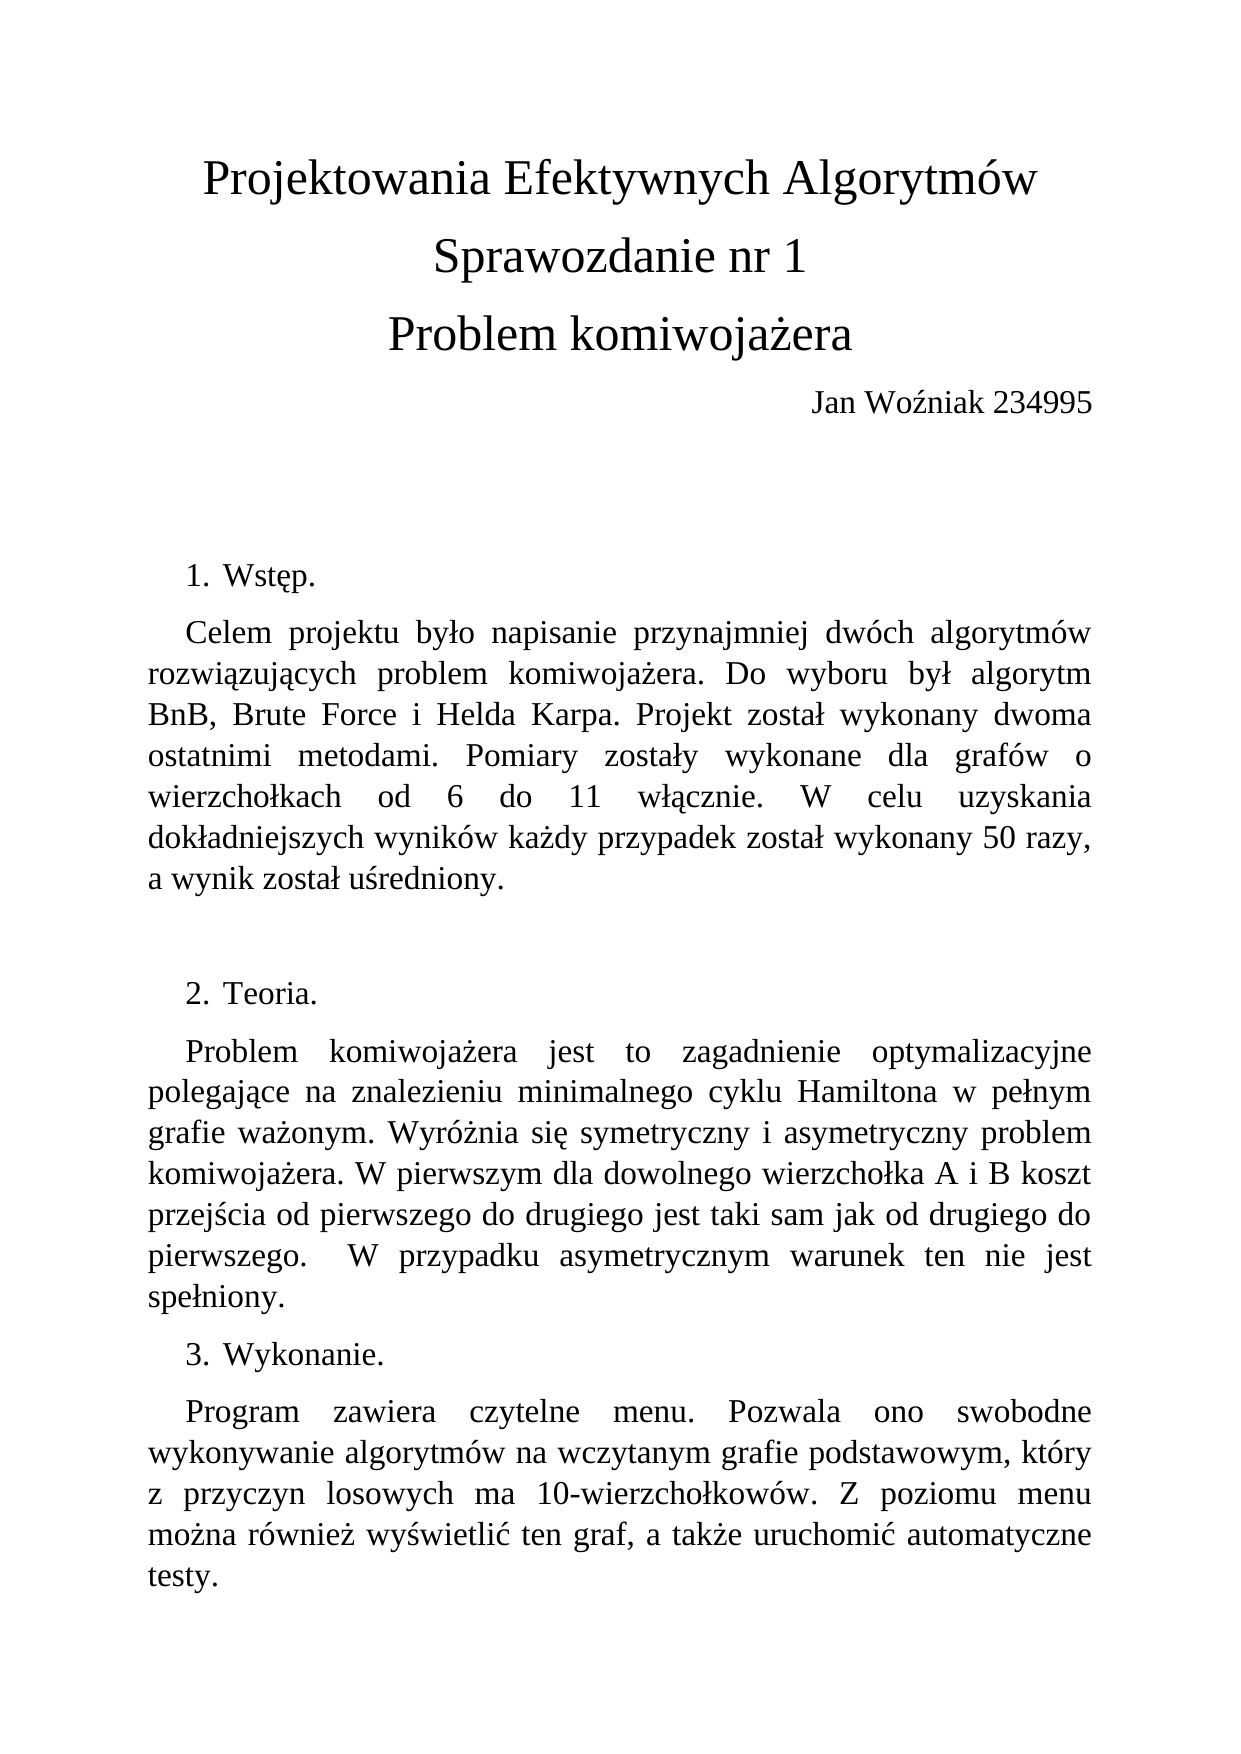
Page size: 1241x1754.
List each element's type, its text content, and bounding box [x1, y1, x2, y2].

text Sprawozdanie nr 1 [148, 226, 1093, 283]
text Jan Woźniak 234995 [148, 382, 1093, 420]
text Problem komiwojażera jest to zagadnienie optymalizacyjne polegające na znalezieniu minimalnego cyklu Hamiltona w pełnym grafie ważonym. Wyróżnia się symetryczny i asymetryczny problem komiwojażera. W pierwszym dla dowolnego wierzchołka A i B koszt przejścia od pierwszego do drugiego jest taki sam jak od drugiego do pierwszego. W przypadku asymetrycznym warunek ten nie jest spełniony. [148, 1031, 1093, 1315]
text Celem projektu było napisanie przynajmniej dwóch algorytmów rozwiązujących problem komiwojażera. Do wyboru był algorytm BnB, Brute Force i Helda Karpa. Projekt został wykonany dwoma ostatnimi metodami. Pomiary zostały wykonane dla grafów o wierzchołkach od 6 do 11 włącznie. W celu uzyskania dokładniejszych wyników każdy przypadek został wykonany 50 razy, a wynik został uśredniony. [148, 612, 1093, 896]
text Program zawiera czytelne menu. Pozwala ono swobodne wykonywanie algorytmów na wczytanym grafie podstawowym, który z przyczyn losowych ma 10-wierzchołkowów. Z poziomu menu można również wyświetlić ten graf, a także uruchomić automatyczne testy. [148, 1392, 1093, 1594]
list Teoria. [185, 973, 1093, 1012]
list Wykonanie. [185, 1334, 1093, 1372]
text Problem komiwojażera [148, 304, 1093, 361]
list Wstęp. [185, 555, 1093, 593]
text Projektowania Efektywnych Algorytmów [148, 148, 1093, 205]
